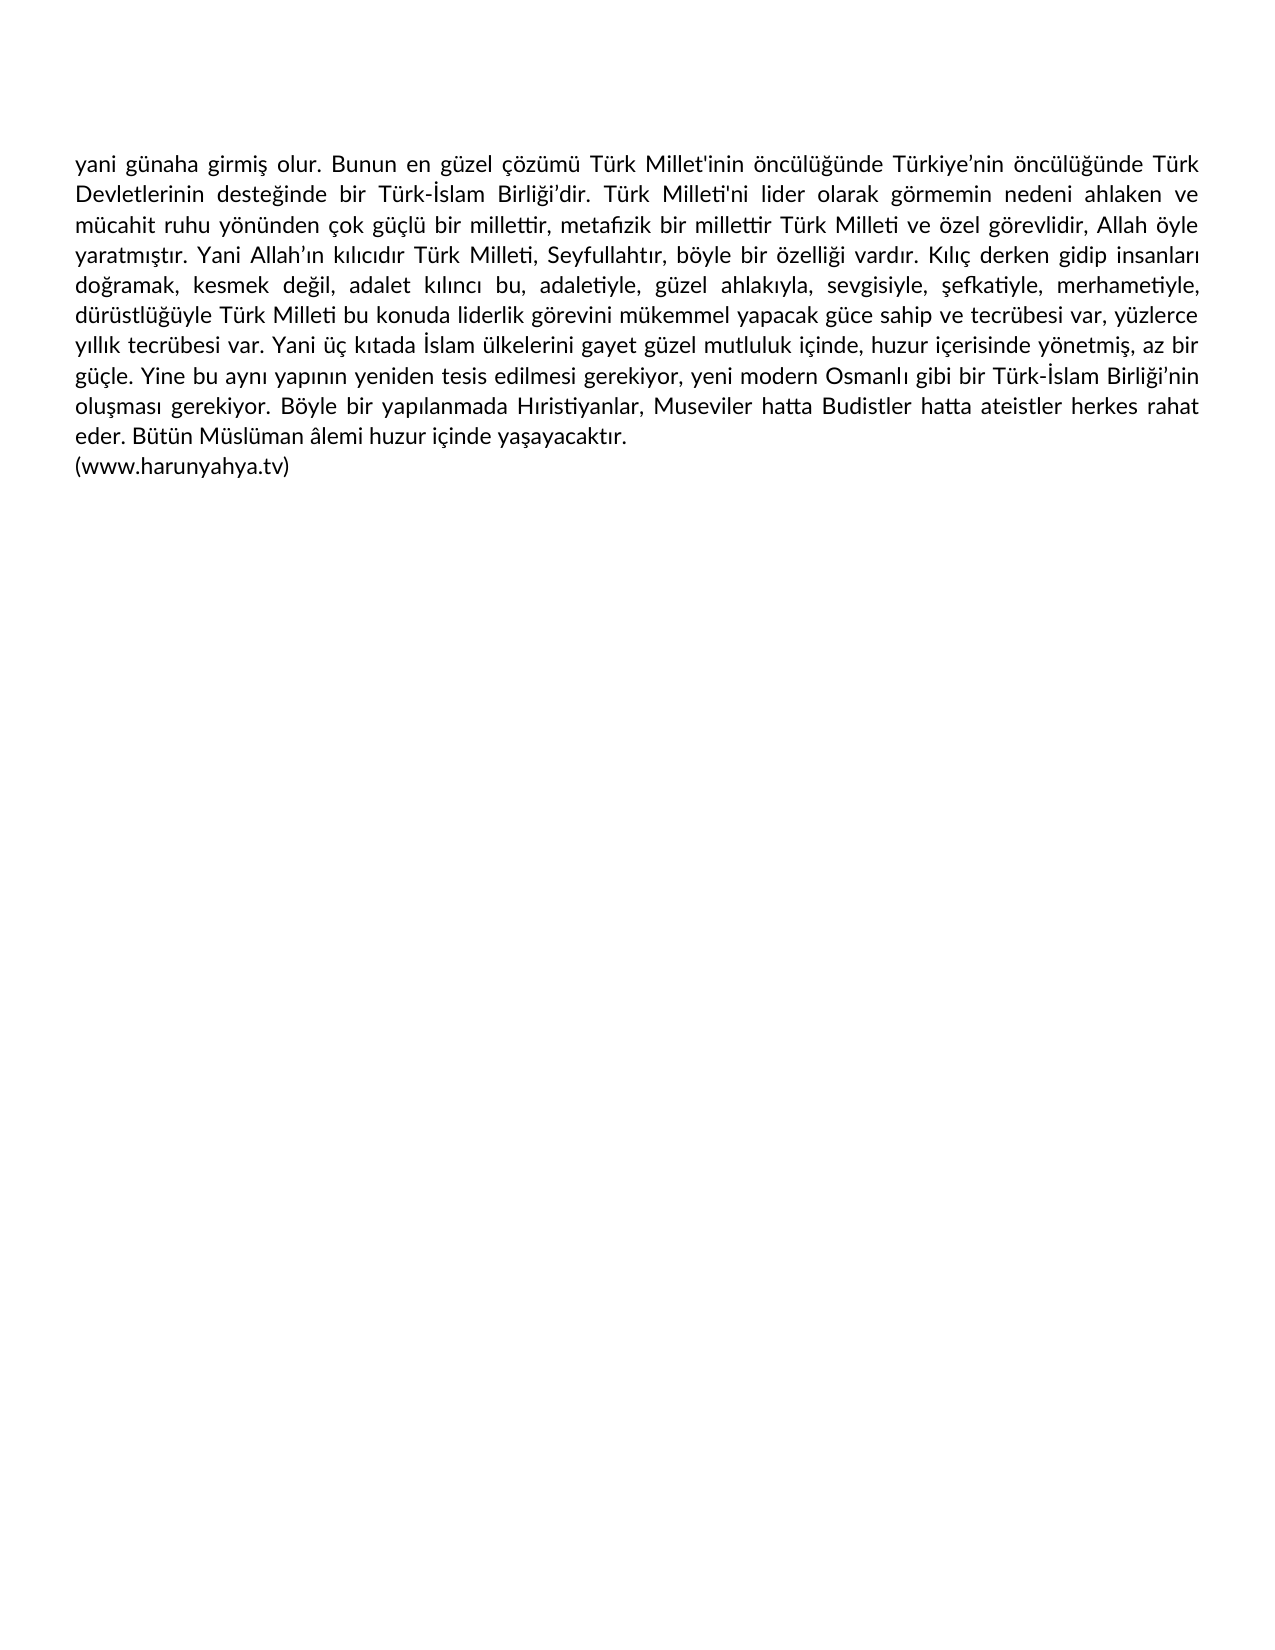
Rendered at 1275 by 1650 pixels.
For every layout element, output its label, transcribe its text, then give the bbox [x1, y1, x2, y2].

text yani günaha girmiş olur. Bunun en güzel çözümü Türk Millet'inin öncülüğünde Türkiye’nin öncülüğünde Türk Devletlerinin desteğinde bir Türk-İslam Birliği’dir. Türk Milleti'ni lider olarak görmemin nedeni ahlaken ve mücahit ruhu yönünden çok güçlü bir millettir, metafizik bir millettir Türk Milleti ve özel görevlidir, Allah öyle yaratmıştır. Yani Allah’ın kılıcıdır Türk Milleti, Seyfullahtır, böyle bir özelliği vardır. Kılıç derken gidip insanları doğramak, kesmek değil, adalet kılıncı bu, adaletiyle, güzel ahlakıyla, sevgisiyle, şefkatiyle, merhametiyle, dürüstlüğüyle Türk Milleti bu konuda liderlik görevini mükemmel yapacak güce sahip ve tecrübesi var, yüzlerce yıllık tecrübesi var. Yani üç kıtada İslam ülkelerini gayet güzel mutluluk içinde, huzur içerisinde yönetmiş, az bir güçle. Yine bu aynı yapının yeniden tesis edilmesi gerekiyor, yeni modern Osmanlı gibi bir Türk-İslam Birliği’nin oluşması gerekiyor. Böyle bir yapılanmada Hıristiyanlar, Museviler hatta Budistler hatta ateistler herkes rahat eder. Bütün Müslüman âlemi huzur içinde yaşayacaktır. (www.harunyahya.tv) [75, 150, 1200, 479]
